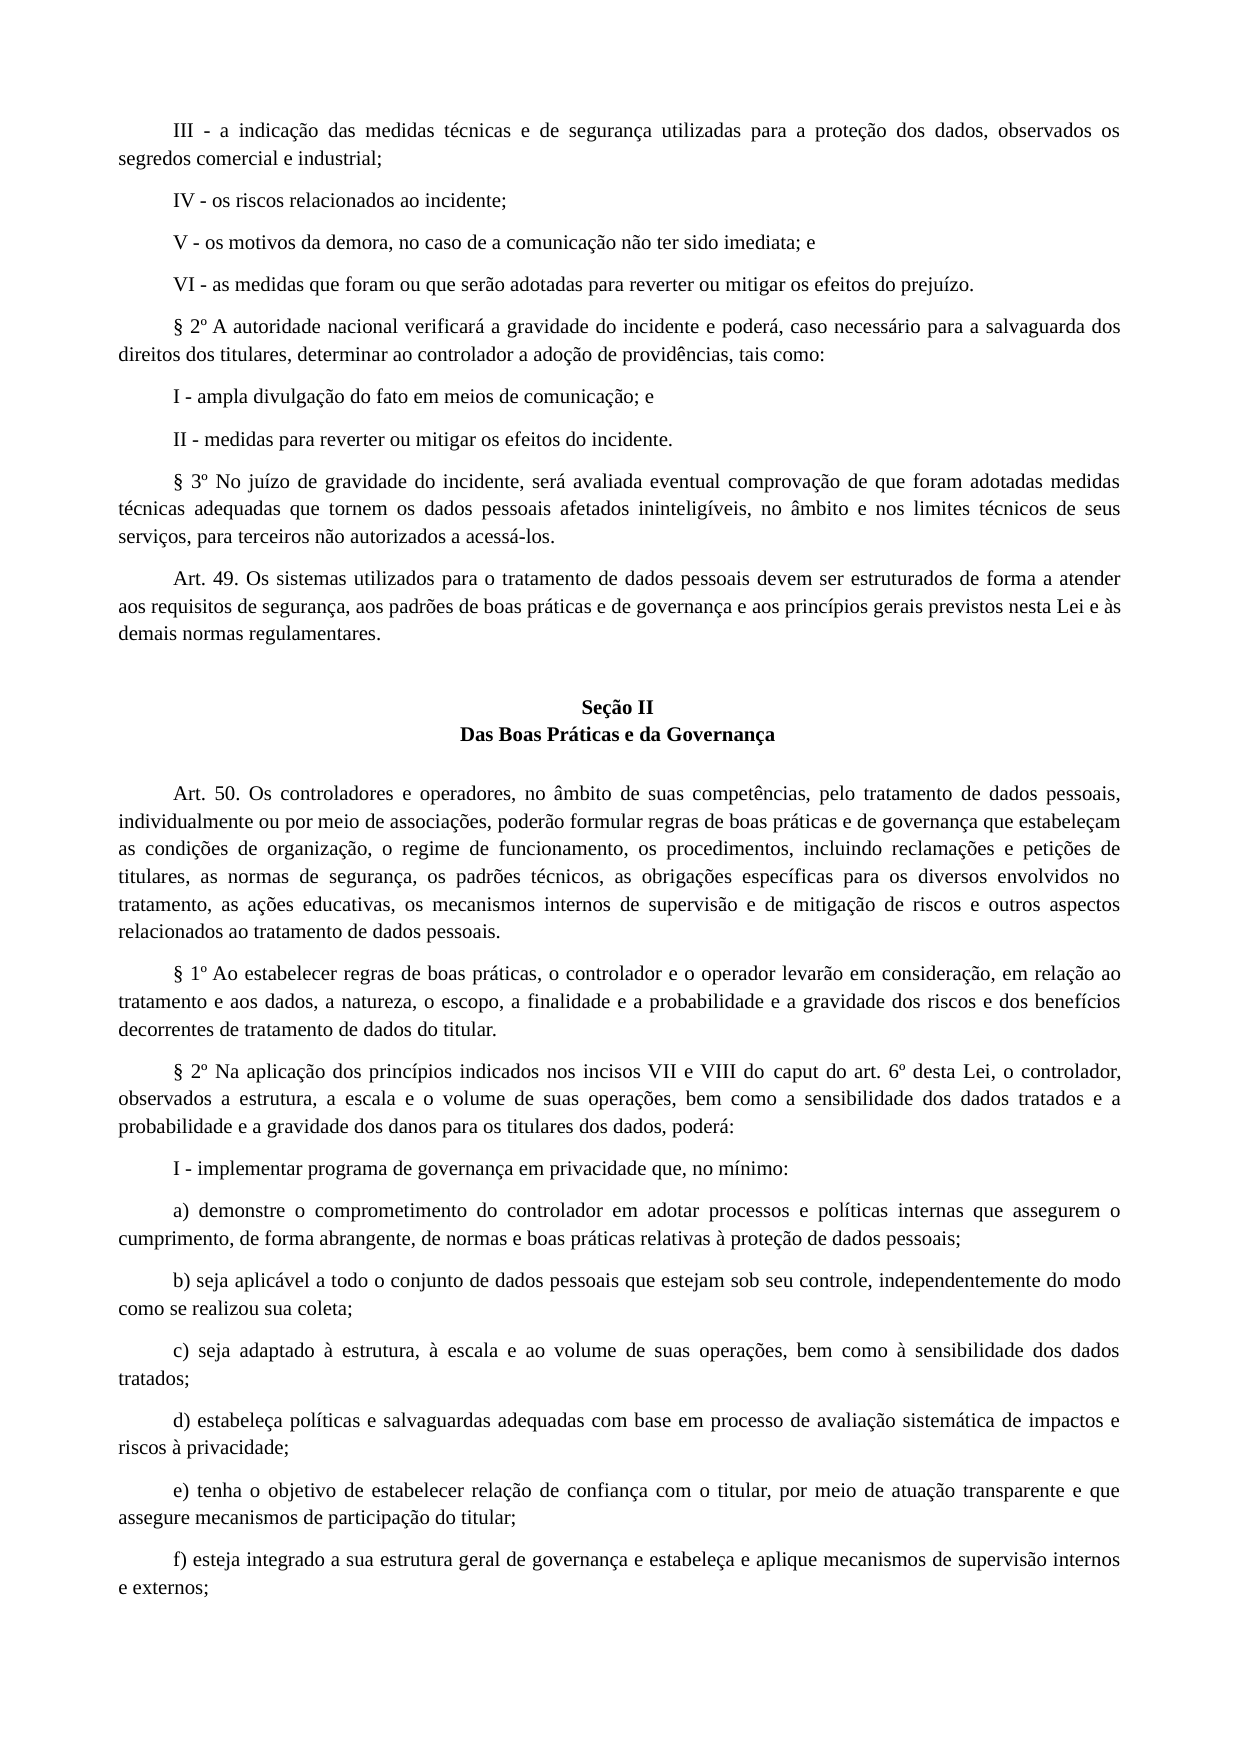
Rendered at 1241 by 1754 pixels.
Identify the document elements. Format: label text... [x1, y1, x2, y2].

text b) seja aplicável a todo o conjunto de dados pessoais que estejam sob seu controle, independentemente do modo como se realizou sua coleta; [118, 1268, 1122, 1320]
text V - os motivos da demora, no caso de a comunicação não ter sido imediata; e [118, 230, 1122, 254]
text Art. 50. Os controladores e operadores, no âmbito de suas competências, pelo tratamento de dados pessoais, individualmente ou por meio de associações, poderão formular regras de boas práticas e de governança que estabeleçam as condições de organização, o regime de funcionamento, os procedimentos, incluindo reclamações e petições de titulares, as normas de segurança, os padrões técnicos, as obrigações específicas para os diversos envolvidos no tratamento, as ações educativas, os mecanismos internos de supervisão e de mitigação de riscos e outros aspectos relacionados ao tratamento de dados pessoais. [118, 781, 1122, 943]
text a) demonstre o comprometimento do controlador em adotar processos e políticas internas que assegurem o cumprimento, de forma abrangente, de normas e boas práticas relativas à proteção de dados pessoais; [118, 1198, 1122, 1250]
text f) esteja integrado a sua estrutura geral de governança e estabeleça e aplique mecanismos de supervisão internos e externos; [118, 1547, 1122, 1599]
text VI - as medidas que foram ou que serão adotadas para reverter ou mitigar os efeitos do prejuízo. [118, 272, 1122, 296]
text e) tenha o objetivo de estabelecer relação de confiança com o titular, por meio de atuação transparente e que assegure mecanismos de participação do titular; [118, 1477, 1122, 1529]
text c) seja adaptado à estrutura, à escala e ao volume de suas operações, bem como à sensibilidade dos dados tratados; [118, 1338, 1122, 1389]
text § 3º No juízo de gravidade do incidente, será avaliada eventual comprovação de que foram adotadas medidas técnicas adequadas que tornem os dados pessoais afetados ininteligíveis, no âmbito e nos limites técnicos de seus serviços, para terceiros não autorizados a acessá-los. [118, 469, 1122, 548]
text III - a indicação das medidas técnicas e de segurança utilizadas para a proteção dos dados, observados os segredos comercial e industrial; [118, 118, 1122, 170]
text Art. 49. Os sistemas utilizados para o tratamento de dados pessoais devem ser estruturados de forma a atender aos requisitos de segurança, aos padrões de boas práticas e de governança e aos princípios gerais previstos nesta Lei e às demais normas regulamentares. [118, 566, 1122, 645]
text § 2º A autoridade nacional verificará a gravidade do incidente e poderá, caso necessário para a salvaguarda dos direitos dos titulares, determinar ao controlador a adoção de providências, tais como: [118, 314, 1122, 366]
text d) estabeleça políticas e salvaguardas adequadas com base em processo de avaliação sistemática de impactos e riscos à privacidade; [118, 1408, 1122, 1459]
text Seção II Das Boas Práticas e da Governança [118, 695, 1122, 746]
text II - medidas para reverter ou mitigar os efeitos do incidente. [118, 426, 1122, 451]
text I - ampla divulgação do fato em meios de comunicação; e [118, 384, 1122, 408]
text IV - os riscos relacionados ao incidente; [118, 188, 1122, 212]
text I - implementar programa de governança em privacidade que, no mínimo: [118, 1156, 1122, 1180]
text § 1º Ao estabelecer regras de boas práticas, o controlador e o operador levarão em consideração, em relação ao tratamento e aos dados, a natureza, o escopo, a finalidade e a probabilidade e a gravidade dos riscos e dos benefícios decorrentes de tratamento de dados do titular. [118, 961, 1122, 1041]
text § 2º Na aplicação dos princípios indicados nos incisos VII e VIII do caput do art. 6º desta Lei, o controlador, observados a estrutura, a escala e o volume de suas operações, bem como a sensibilidade dos dados tratados e a probabilidade e a gravidade dos danos para os titulares dos dados, poderá: [118, 1059, 1122, 1138]
